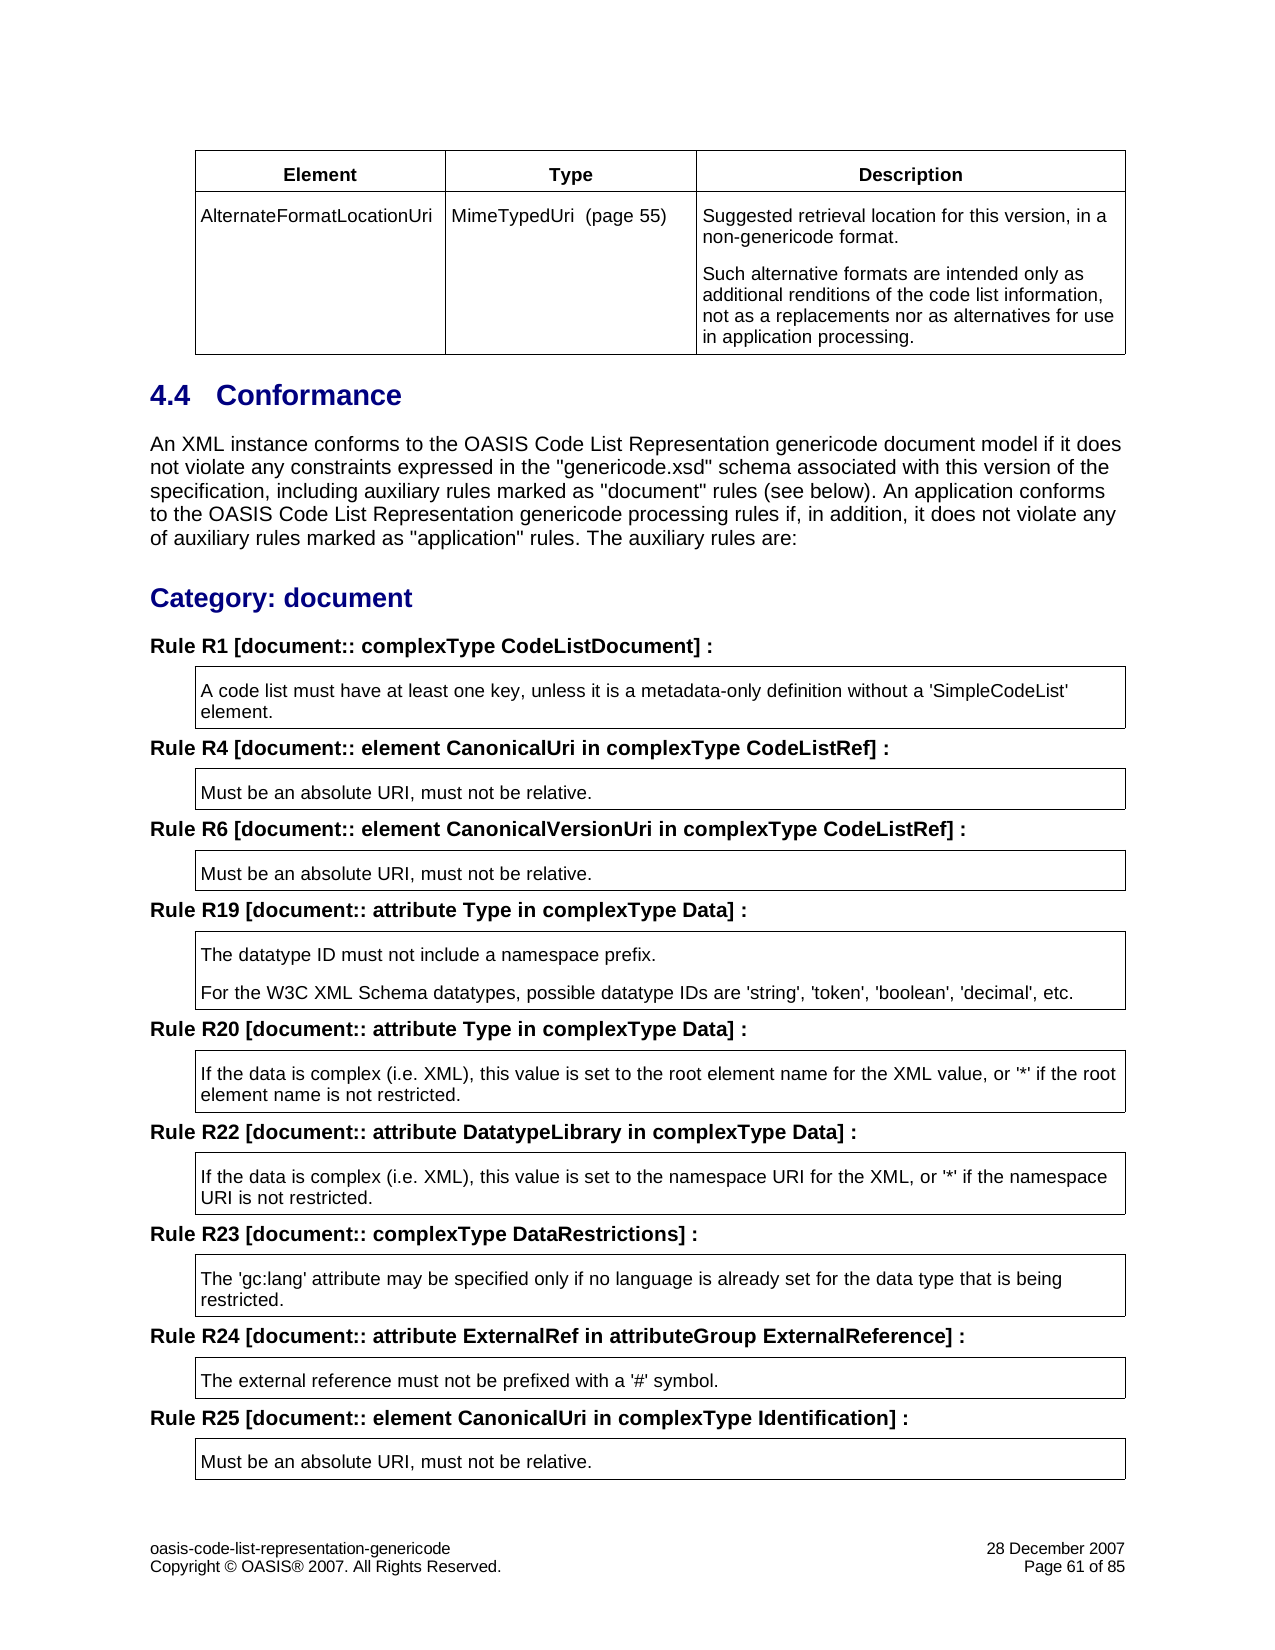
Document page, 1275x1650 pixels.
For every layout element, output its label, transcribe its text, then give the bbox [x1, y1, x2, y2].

table_header Element [196, 151, 445, 191]
subtitle Conformance [150, 379, 1125, 411]
table_header Must be an absolute URI, must not be relative. [196, 1439, 1125, 1479]
table_cell AlternateFormatLocationUri [196, 192, 445, 354]
title Rule R25 [document:: element CanonicalUri in complexType Identification] : [150, 1406, 1125, 1429]
table_header The datatype ID must not include a namespace prefix. For the W3C XML Schema datatypes, possible datatype IDs are 'string', 'token', 'boolean', 'decimal', etc. [196, 932, 1125, 1009]
title Rule R19 [document:: attribute Type in complexType Data] : [150, 899, 1125, 922]
table_header If the data is complex (i.e. XML), this value is set to the namespace URI for the XML, or '*' if the namespace URI is not restricted. [196, 1153, 1125, 1214]
text An XML instance conforms to the OASIS Code List Representation genericode document model if it does not violate any constraints expressed in the "genericode.xsd" schema associated with this version of the specification, including auxiliary rules marked as "document" rules (see below). An application conforms to the OASIS Code List Representation genericode processing rules if, in addition, it does not violate any of auxiliary rules marked as "application" rules. The auxiliary rules are: [150, 432, 1125, 550]
table_header Type [446, 151, 696, 191]
table_header A code list must have at least one key, unless it is a metadata-only definition without a 'SimpleCodeList' element. [196, 667, 1125, 728]
title Rule R23 [document:: complexType DataRestrictions] : [150, 1222, 1125, 1246]
title Rule R6 [document:: element CanonicalVersionUri in complexType CodeListRef] : [150, 818, 1125, 841]
subtitle Category: document [150, 583, 1125, 613]
title Rule R20 [document:: attribute Type in complexType Data] : [150, 1018, 1125, 1041]
table_header Must be an absolute URI, must not be relative. [196, 851, 1125, 890]
title Rule R22 [document:: attribute DatatypeLibrary in complexType Data] : [150, 1120, 1125, 1144]
table_header Must be an absolute URI, must not be relative. [196, 769, 1125, 809]
table_header The 'gc:lang' attribute may be specified only if no language is already set for the data type that is being restricted. [196, 1255, 1125, 1316]
title Rule R1 [document:: complexType CodeListDocument] : [150, 634, 1125, 658]
title Rule R4 [document:: element CanonicalUri in complexType CodeListRef] : [150, 736, 1125, 760]
table_header Description [697, 151, 1125, 191]
table_header If the data is complex (i.e. XML), this value is set to the root element name for the XML value, or '*' if the root element name is not restricted. [196, 1051, 1125, 1112]
table_cell Suggested retrieval location for this version, in a non-genericode format. Such alternative formats are intended only as additional renditions of the code list information, not as a replacements nor as alternatives for use in application processing. [697, 192, 1125, 354]
title Rule R24 [document:: attribute ExternalRef in attributeGroup ExternalReference] : [150, 1325, 1125, 1348]
table_header The external reference must not be prefixed with a '#' symbol. [196, 1358, 1125, 1398]
table_cell MimeTypedUri (page 55) [446, 192, 696, 354]
